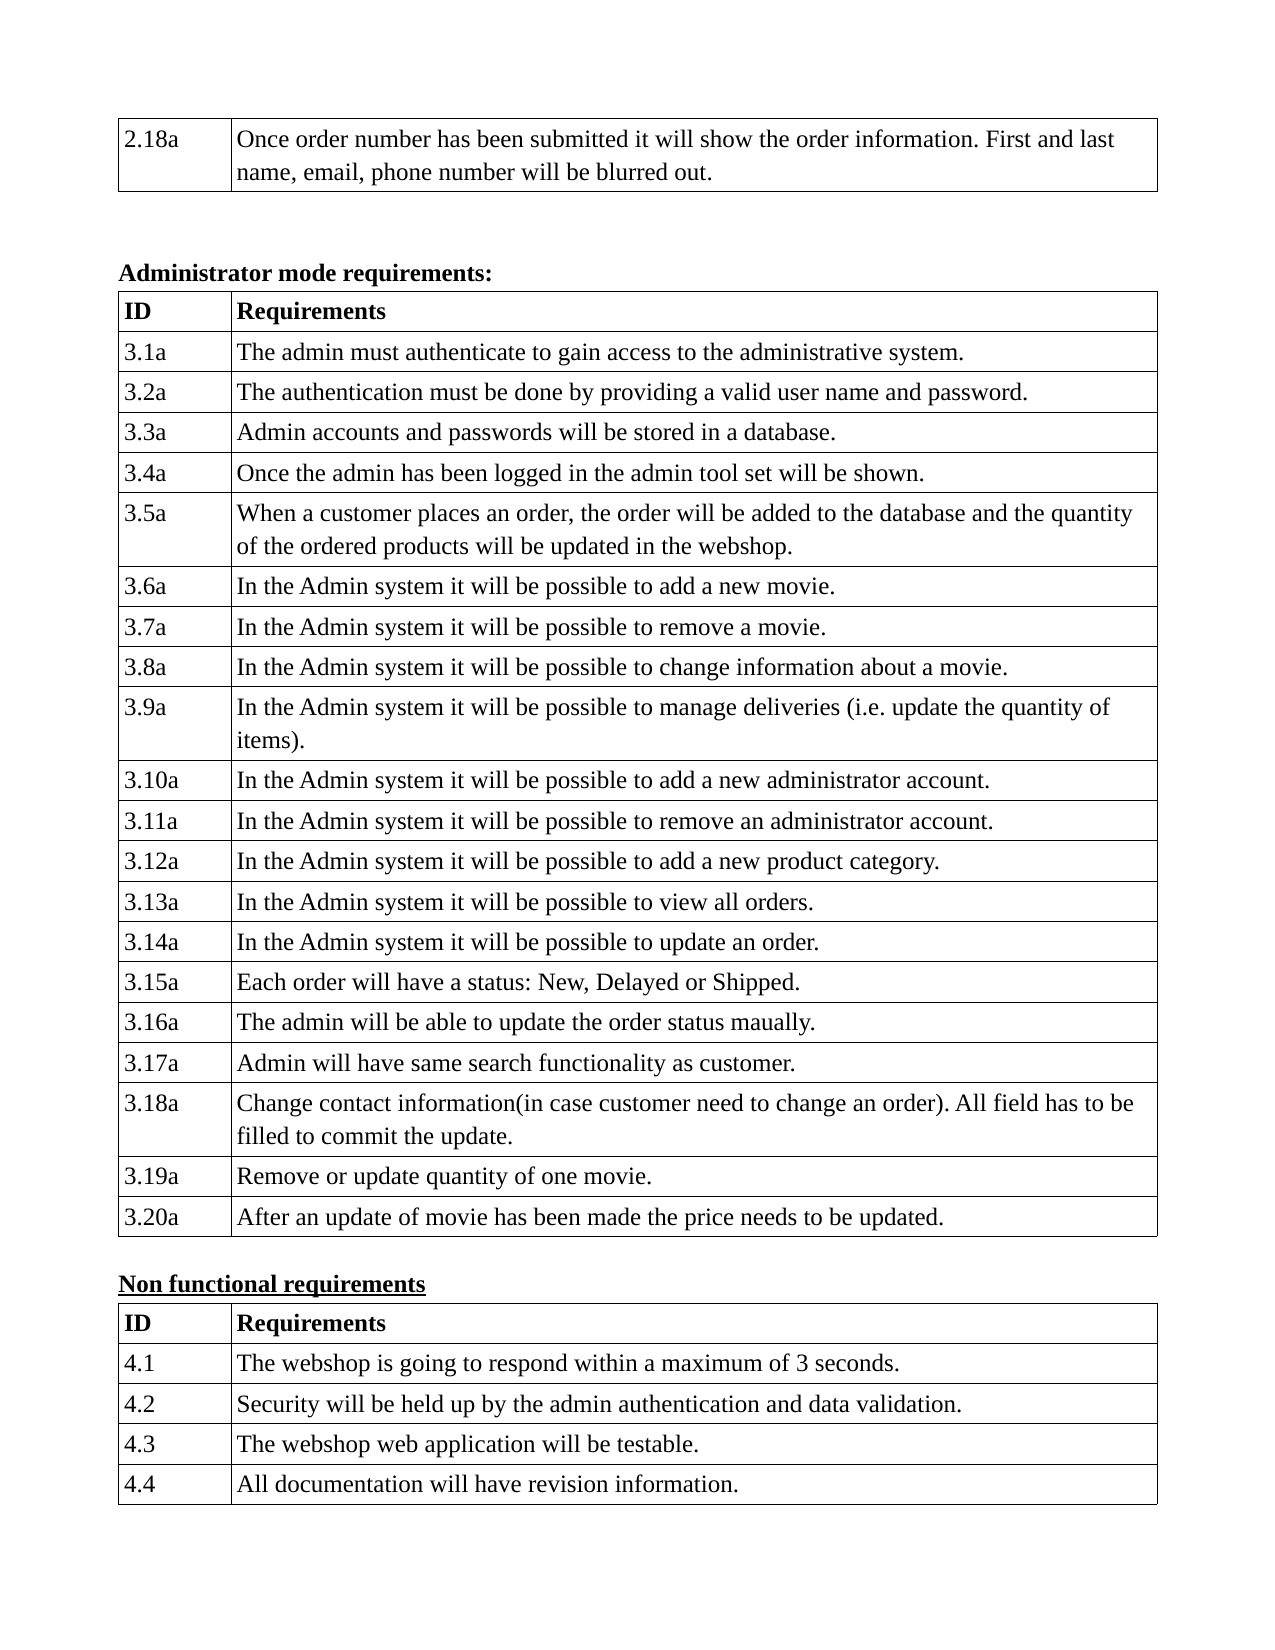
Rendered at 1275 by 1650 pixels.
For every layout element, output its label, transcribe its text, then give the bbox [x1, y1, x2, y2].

table_cell Change contact information(in case customer need to change an order). All field has to be filled to commit the update. [232, 1083, 1157, 1156]
table_cell In the Admin system it will be possible to remove an administrator account. [232, 801, 1157, 840]
table_cell 3.20a [119, 1197, 231, 1236]
table_cell 3.2a [119, 372, 231, 412]
table_cell 4.4 [119, 1465, 231, 1504]
table_cell 3.12a [119, 841, 231, 881]
table_cell In the Admin system it will be possible to change information about a movie. [232, 647, 1157, 686]
table_cell 3.9a [119, 687, 231, 760]
table_cell 3.6a [119, 567, 231, 606]
table_cell Remove or update quantity of one movie. [232, 1157, 1157, 1196]
text Administrator mode requirements: [118, 258, 1157, 286]
table_cell 3.3a [119, 413, 231, 452]
table_cell 3.16a [119, 1003, 231, 1042]
table_cell 3.8a [119, 647, 231, 686]
table_cell Security will be held up by the admin authentication and data validation. [232, 1384, 1157, 1423]
table_cell The authentication must be done by providing a valid user name and password. [232, 372, 1157, 412]
table_cell In the Admin system it will be possible to add a new movie. [232, 567, 1157, 606]
table_cell 3.18a [119, 1083, 231, 1156]
table_cell After an update of movie has been made the price needs to be updated. [232, 1197, 1157, 1236]
table_cell 3.17a [119, 1043, 231, 1082]
table_cell 3.7a [119, 607, 231, 646]
table_cell In the Admin system it will be possible to update an order. [232, 922, 1157, 961]
table_cell 2.18a [119, 119, 231, 191]
table_cell Once the admin has been logged in the admin tool set will be shown. [232, 453, 1157, 492]
table_cell 3.1a [119, 332, 231, 371]
table_cell In the Admin system it will be possible to manage deliveries (i.e. update the quantity of items). [232, 687, 1157, 760]
table_cell 3.13a [119, 882, 231, 921]
text Non functional requirements [118, 1269, 1157, 1298]
table_cell Admin accounts and passwords will be stored in a database. [232, 413, 1157, 452]
table_cell The webshop is going to respond within a maximum of 3 seconds. [232, 1344, 1157, 1383]
table_cell When a customer places an order, the order will be added to the database and the quantity of the ordered products will be updated in the webshop. [232, 493, 1157, 566]
table_cell The webshop web application will be testable. [232, 1424, 1157, 1464]
table_cell Each order will have a status: New, Delayed or Shipped. [232, 962, 1157, 1002]
table_cell The admin must authenticate to gain access to the administrative system. [232, 332, 1157, 371]
table_cell 4.3 [119, 1424, 231, 1464]
table_header ID [119, 1304, 231, 1343]
table_cell 4.2 [119, 1384, 231, 1423]
table_cell In the Admin system it will be possible to remove a movie. [232, 607, 1157, 646]
table_cell In the Admin system it will be possible to add a new product category. [232, 841, 1157, 881]
table_cell 3.11a [119, 801, 231, 840]
table_cell In the Admin system it will be possible to add a new administrator account. [232, 761, 1157, 800]
table_header Requirements [232, 1304, 1157, 1343]
table_cell All documentation will have revision information. [232, 1465, 1157, 1504]
table_cell Once order number has been submitted it will show the order information. First and last name, email, phone number will be blurred out. [232, 119, 1157, 191]
table_cell 3.19a [119, 1157, 231, 1196]
table_cell The admin will be able to update the order status maually. [232, 1003, 1157, 1042]
table_cell In the Admin system it will be possible to view all orders. [232, 882, 1157, 921]
table_header ID [119, 292, 231, 331]
table_cell 4.1 [119, 1344, 231, 1383]
table_cell 3.15a [119, 962, 231, 1002]
table_cell 3.4a [119, 453, 231, 492]
table_cell 3.5a [119, 493, 231, 566]
table_cell Admin will have same search functionality as customer. [232, 1043, 1157, 1082]
table_header Requirements [232, 292, 1157, 331]
table_cell 3.14a [119, 922, 231, 961]
table_cell 3.10a [119, 761, 231, 800]
